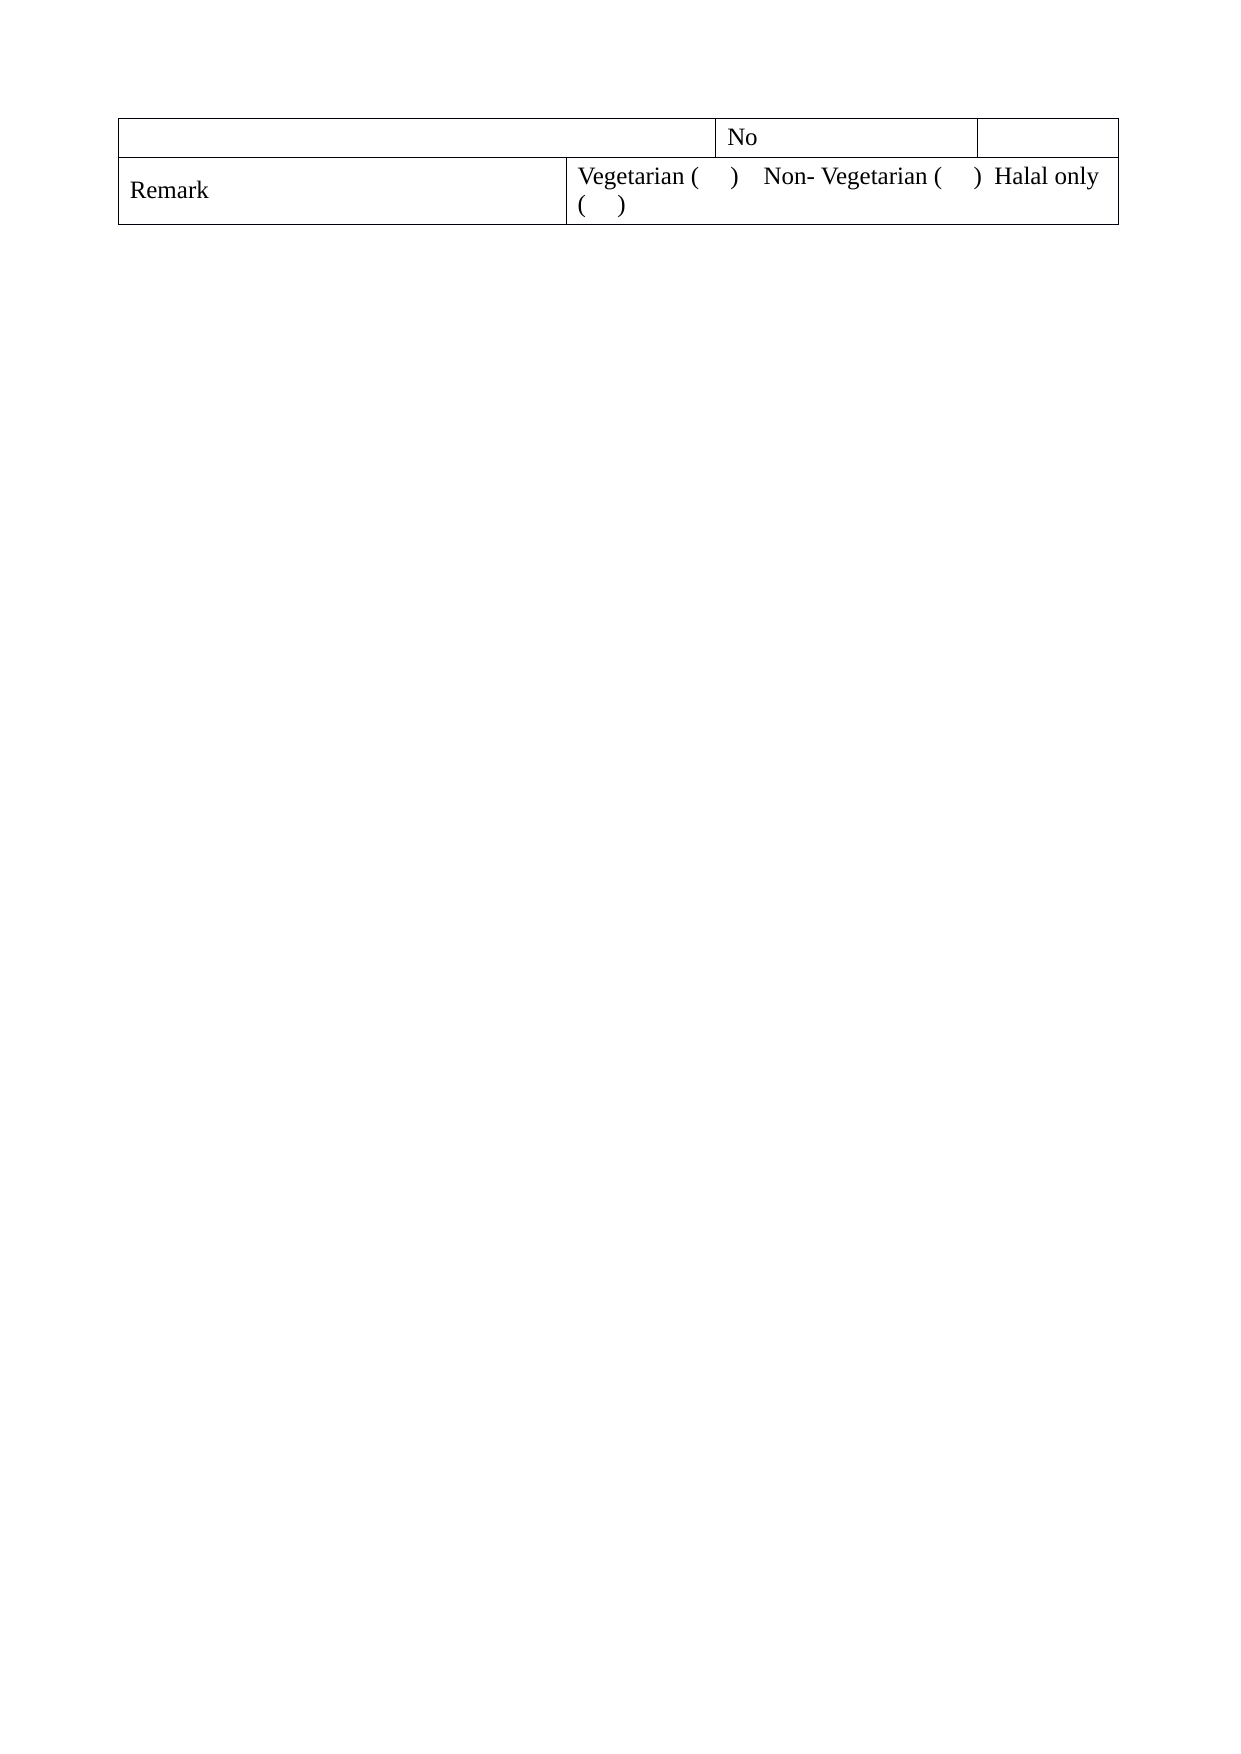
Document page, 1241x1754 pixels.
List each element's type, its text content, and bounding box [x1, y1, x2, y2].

table_cell No [716, 119, 977, 157]
table_cell [119, 119, 715, 157]
table_cell Vegetarian ( ) Non- Vegetarian ( ) Halal only ( ) [567, 158, 1118, 224]
table_cell [978, 119, 1118, 157]
table_cell Remark [119, 158, 566, 224]
